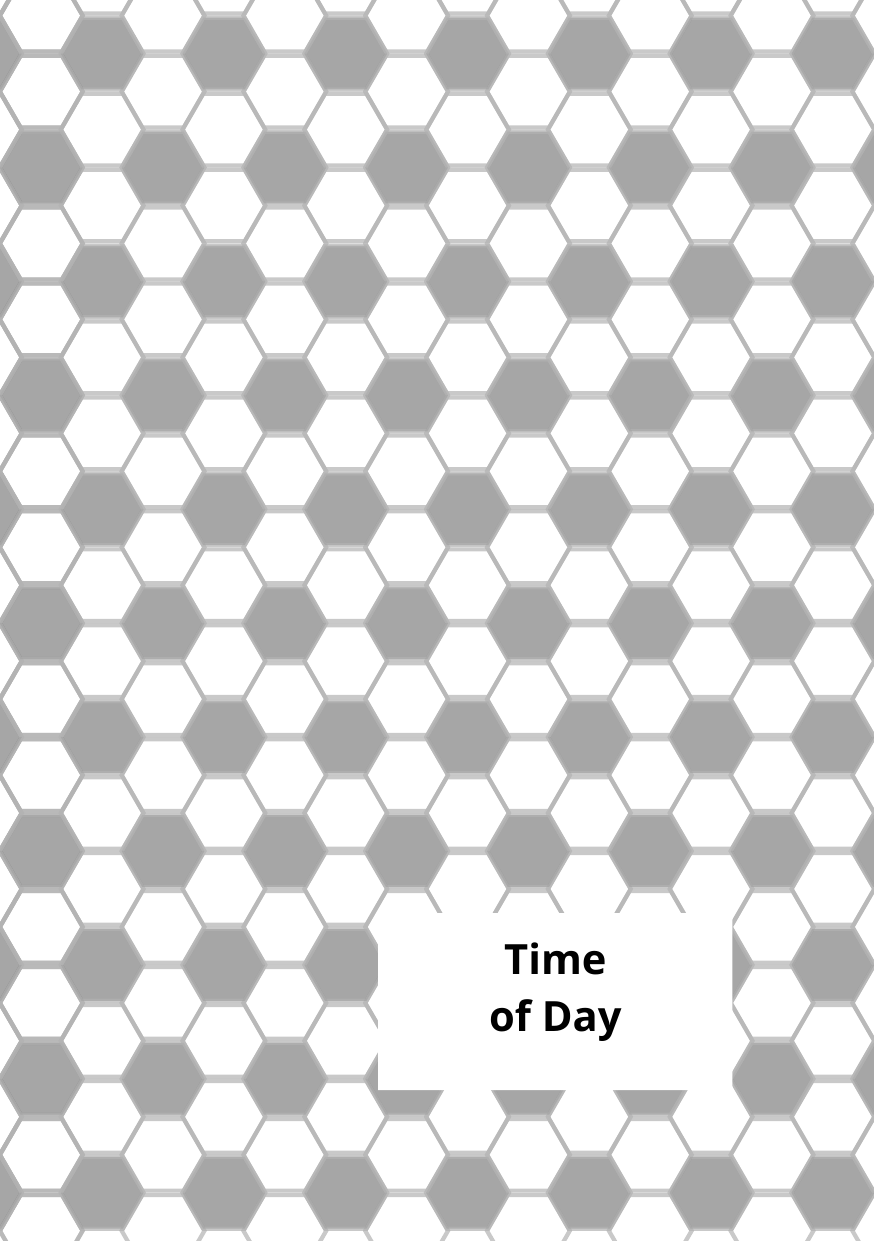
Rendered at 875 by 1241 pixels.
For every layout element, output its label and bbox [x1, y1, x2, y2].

table_header [795, 628, 827, 694]
table_header [612, 438, 688, 505]
table_header [673, 172, 732, 239]
table_header [732, 176, 749, 235]
table_header [734, 286, 810, 353]
table_cell [795, 1008, 827, 1074]
table_header [247, 666, 323, 732]
table_header [673, 96, 732, 163]
table_header [83, 552, 140, 618]
table_header [368, 228, 378, 259]
table_header [732, 860, 749, 916]
table_header [430, 780, 505, 846]
table_header [490, 58, 567, 125]
table_header [612, 286, 688, 353]
table_header [734, 58, 810, 125]
table_header [378, 58, 445, 125]
table_header [378, 424, 384, 443]
table_header [430, 400, 506, 467]
table_header [429, 96, 506, 163]
table_cell [308, 1008, 378, 1074]
table_header [247, 438, 323, 505]
table_header [247, 58, 323, 125]
table_header [378, 880, 384, 898]
table_cell [733, 1013, 749, 1068]
table_header [186, 856, 262, 922]
table_header [612, 666, 688, 732]
table_header [795, 172, 827, 239]
table_header [378, 286, 445, 353]
table_header [378, 196, 384, 215]
table_header [369, 759, 378, 791]
table_header [673, 628, 732, 694]
table_header [732, 784, 749, 842]
table_header [551, 628, 627, 694]
table_header [734, 514, 810, 581]
table_header [125, 286, 201, 353]
table_header [378, 438, 445, 505]
table_header [378, 120, 384, 139]
table_header [620, 894, 680, 913]
table_header [369, 532, 378, 563]
table_header [795, 780, 827, 846]
table_header [186, 324, 262, 391]
table_header [186, 552, 262, 618]
table_header [378, 666, 445, 732]
table_header [673, 780, 732, 846]
table_header [551, 324, 627, 391]
table_header [378, 514, 445, 581]
table_header [125, 210, 201, 277]
table_cell [734, 970, 810, 1036]
table_cell [247, 970, 323, 1036]
table_header [247, 742, 323, 808]
table_header [83, 400, 140, 467]
table_header [612, 210, 688, 277]
table_header [734, 666, 810, 732]
table_header [378, 210, 445, 277]
table_header [378, 576, 384, 595]
table_header [308, 400, 378, 467]
table_header [83, 172, 140, 239]
table_header [612, 58, 688, 125]
table_header [734, 894, 810, 930]
table_header [673, 552, 732, 618]
table_header [378, 894, 436, 913]
table_header [308, 324, 378, 391]
table_header [734, 742, 810, 808]
table_header [732, 328, 749, 386]
table_header [742, 30, 802, 49]
table_header [369, 911, 378, 930]
table_header [378, 30, 436, 49]
table_header [612, 514, 688, 581]
table_header [551, 856, 627, 913]
table_header [308, 780, 378, 846]
table_header [551, 96, 627, 163]
table_header [255, 30, 314, 49]
table_header [795, 324, 827, 391]
table_header [308, 856, 378, 922]
table_header [378, 742, 445, 808]
table_header [247, 894, 323, 930]
table_header [551, 172, 627, 239]
table_cell [249, 930, 321, 960]
table_header [551, 400, 627, 467]
table_header [125, 742, 201, 808]
table_header [186, 172, 262, 239]
table_header [186, 780, 262, 846]
table_header [795, 96, 827, 163]
table_header [83, 628, 140, 694]
table_header [732, 404, 749, 462]
table_header [186, 628, 262, 694]
table_header [369, 76, 378, 107]
table_header [673, 324, 732, 391]
table_cell [371, 930, 378, 943]
table_header [308, 628, 378, 694]
table_header [551, 552, 627, 618]
table_header [551, 780, 627, 846]
table_header [186, 96, 262, 163]
table_header [490, 742, 566, 808]
table_header [612, 742, 688, 808]
table_header [490, 438, 567, 505]
table_header [795, 552, 827, 618]
table_header [378, 348, 384, 367]
table_header [490, 666, 566, 732]
table_header [673, 400, 732, 467]
table_header [490, 514, 567, 581]
table_header [734, 438, 810, 505]
table_header [83, 96, 140, 163]
table_header [308, 96, 378, 163]
table_header [133, 30, 193, 49]
table_header [247, 286, 323, 353]
table_header [732, 556, 749, 614]
table_header [125, 58, 201, 125]
table_header [247, 514, 323, 581]
table_header [83, 780, 140, 846]
table_header [186, 400, 262, 467]
table_header [83, 324, 140, 391]
table_header [308, 552, 378, 618]
table_header [430, 856, 505, 913]
table_header [795, 856, 827, 922]
table_header [369, 456, 378, 487]
table_cell [127, 930, 199, 960]
table_header [490, 286, 567, 353]
table_header [125, 666, 201, 732]
table_header [732, 632, 749, 690]
table_header [429, 172, 506, 239]
table_cell [83, 1008, 140, 1074]
table_cell [736, 930, 808, 960]
table_header [795, 400, 827, 467]
table_header [125, 514, 201, 581]
table_header [499, 894, 558, 913]
table_header [378, 652, 384, 671]
table_header [430, 628, 505, 694]
table_header [734, 210, 810, 277]
table_header [125, 438, 201, 505]
table_cell [125, 970, 201, 1036]
table_header [247, 210, 323, 277]
table_cell [186, 1008, 262, 1074]
table_header [83, 856, 140, 922]
table_header [308, 172, 378, 239]
table_header [125, 894, 201, 930]
table_header [369, 683, 378, 715]
table_header [429, 324, 506, 391]
table_header [499, 30, 558, 49]
table_header [378, 804, 384, 822]
table_header [732, 100, 749, 159]
table_header [673, 856, 732, 913]
table_header [621, 30, 680, 49]
table_header [430, 552, 506, 618]
table_header [490, 210, 567, 277]
table_cell [369, 987, 378, 1019]
table_header [369, 304, 378, 335]
